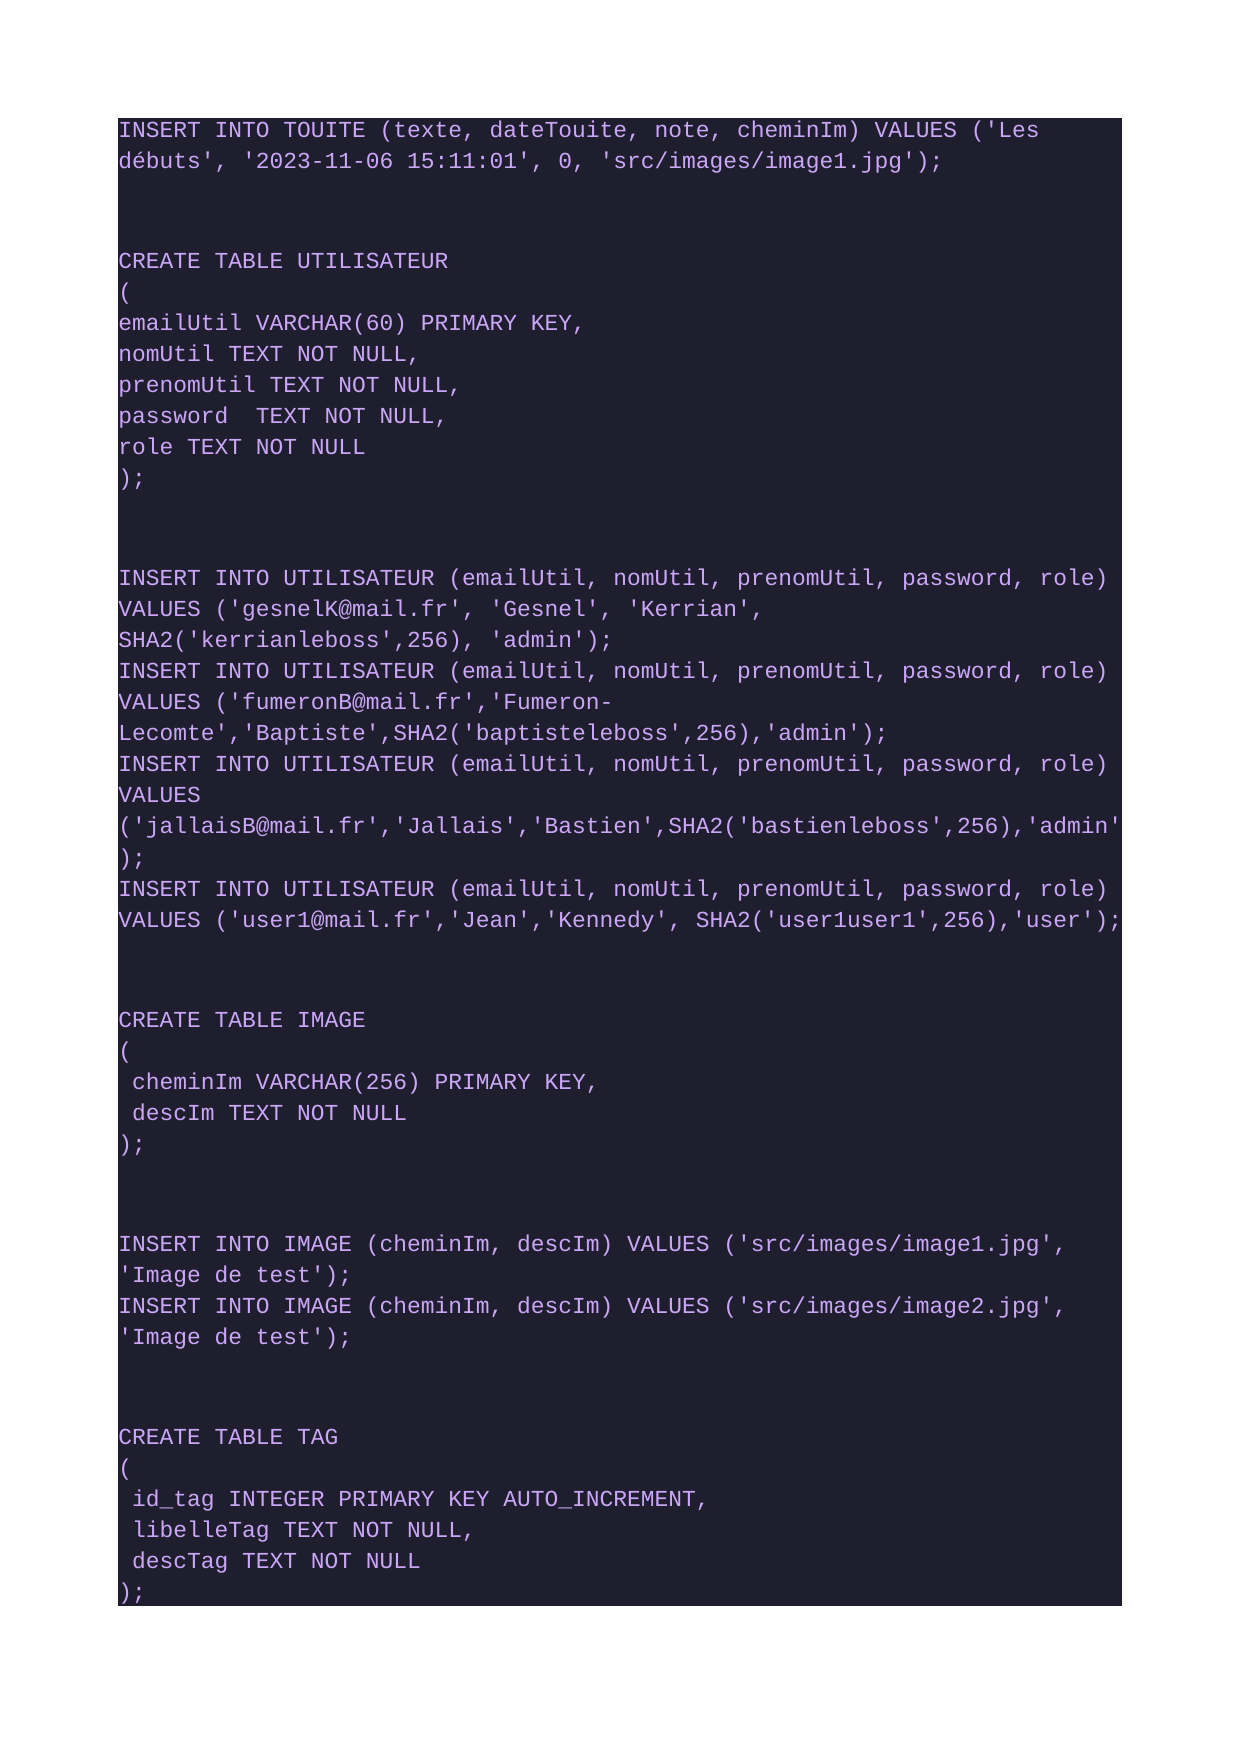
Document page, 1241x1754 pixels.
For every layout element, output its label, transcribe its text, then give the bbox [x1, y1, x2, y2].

text ); [118, 1132, 1122, 1158]
text CREATE TABLE UTILISATEUR [118, 249, 1122, 275]
text id_tag INTEGER PRIMARY KEY AUTO_INCREMENT, [118, 1487, 1122, 1513]
text emailUtil VARCHAR(60) PRIMARY KEY, [118, 311, 1122, 337]
text ); [118, 1580, 1122, 1606]
text INSERT INTO IMAGE (cheminIm, descIm) VALUES ('src/images/image1.jpg', 'Image de test'); [118, 1232, 1122, 1289]
text INSERT INTO IMAGE (cheminIm, descIm) VALUES ('src/images/image2.jpg', 'Image de test'); [118, 1294, 1122, 1351]
text ( [118, 280, 1122, 306]
text INSERT INTO UTILISATEUR (emailUtil, nomUtil, prenomUtil, password, role) VALUES ('gesnelK@mail.fr', 'Gesnel', 'Kerrian', SHA2('kerrianleboss',256), 'admin'); [118, 566, 1122, 654]
text INSERT INTO TOUITE (texte, dateTouite, note, cheminIm) VALUES ('Les débuts', '2023-11-06 15:11:01', 0, 'src/images/image1.jpg'); [118, 118, 1122, 175]
text CREATE TABLE TAG [118, 1425, 1122, 1451]
text role TEXT NOT NULL [118, 435, 1122, 461]
text descIm TEXT NOT NULL [118, 1101, 1122, 1127]
text INSERT INTO UTILISATEUR (emailUtil, nomUtil, prenomUtil, password, role) VALUES ('fumeronB@mail.fr','Fumeron-Lecomte','Baptiste',SHA2('baptisteleboss',256),'admin'); [118, 659, 1122, 748]
text cheminIm VARCHAR(256) PRIMARY KEY, [118, 1070, 1122, 1096]
text ( [118, 1456, 1122, 1482]
text INSERT INTO UTILISATEUR (emailUtil, nomUtil, prenomUtil, password, role) VALUES ('user1@mail.fr','Jean','Kennedy', SHA2('user1user1',256),'user'); [118, 877, 1122, 934]
text ( [118, 1039, 1122, 1065]
text password TEXT NOT NULL, [118, 404, 1122, 430]
text INSERT INTO UTILISATEUR (emailUtil, nomUtil, prenomUtil, password, role) VALUES ('jallaisB@mail.fr','Jallais','Bastien',SHA2('bastienleboss',256),'admin'); [118, 753, 1122, 872]
text nomUtil TEXT NOT NULL, [118, 342, 1122, 368]
text descTag TEXT NOT NULL [118, 1549, 1122, 1575]
text ); [118, 466, 1122, 492]
text CREATE TABLE IMAGE [118, 1008, 1122, 1034]
text prenomUtil TEXT NOT NULL, [118, 373, 1122, 399]
text libelleTag TEXT NOT NULL, [118, 1518, 1122, 1544]
